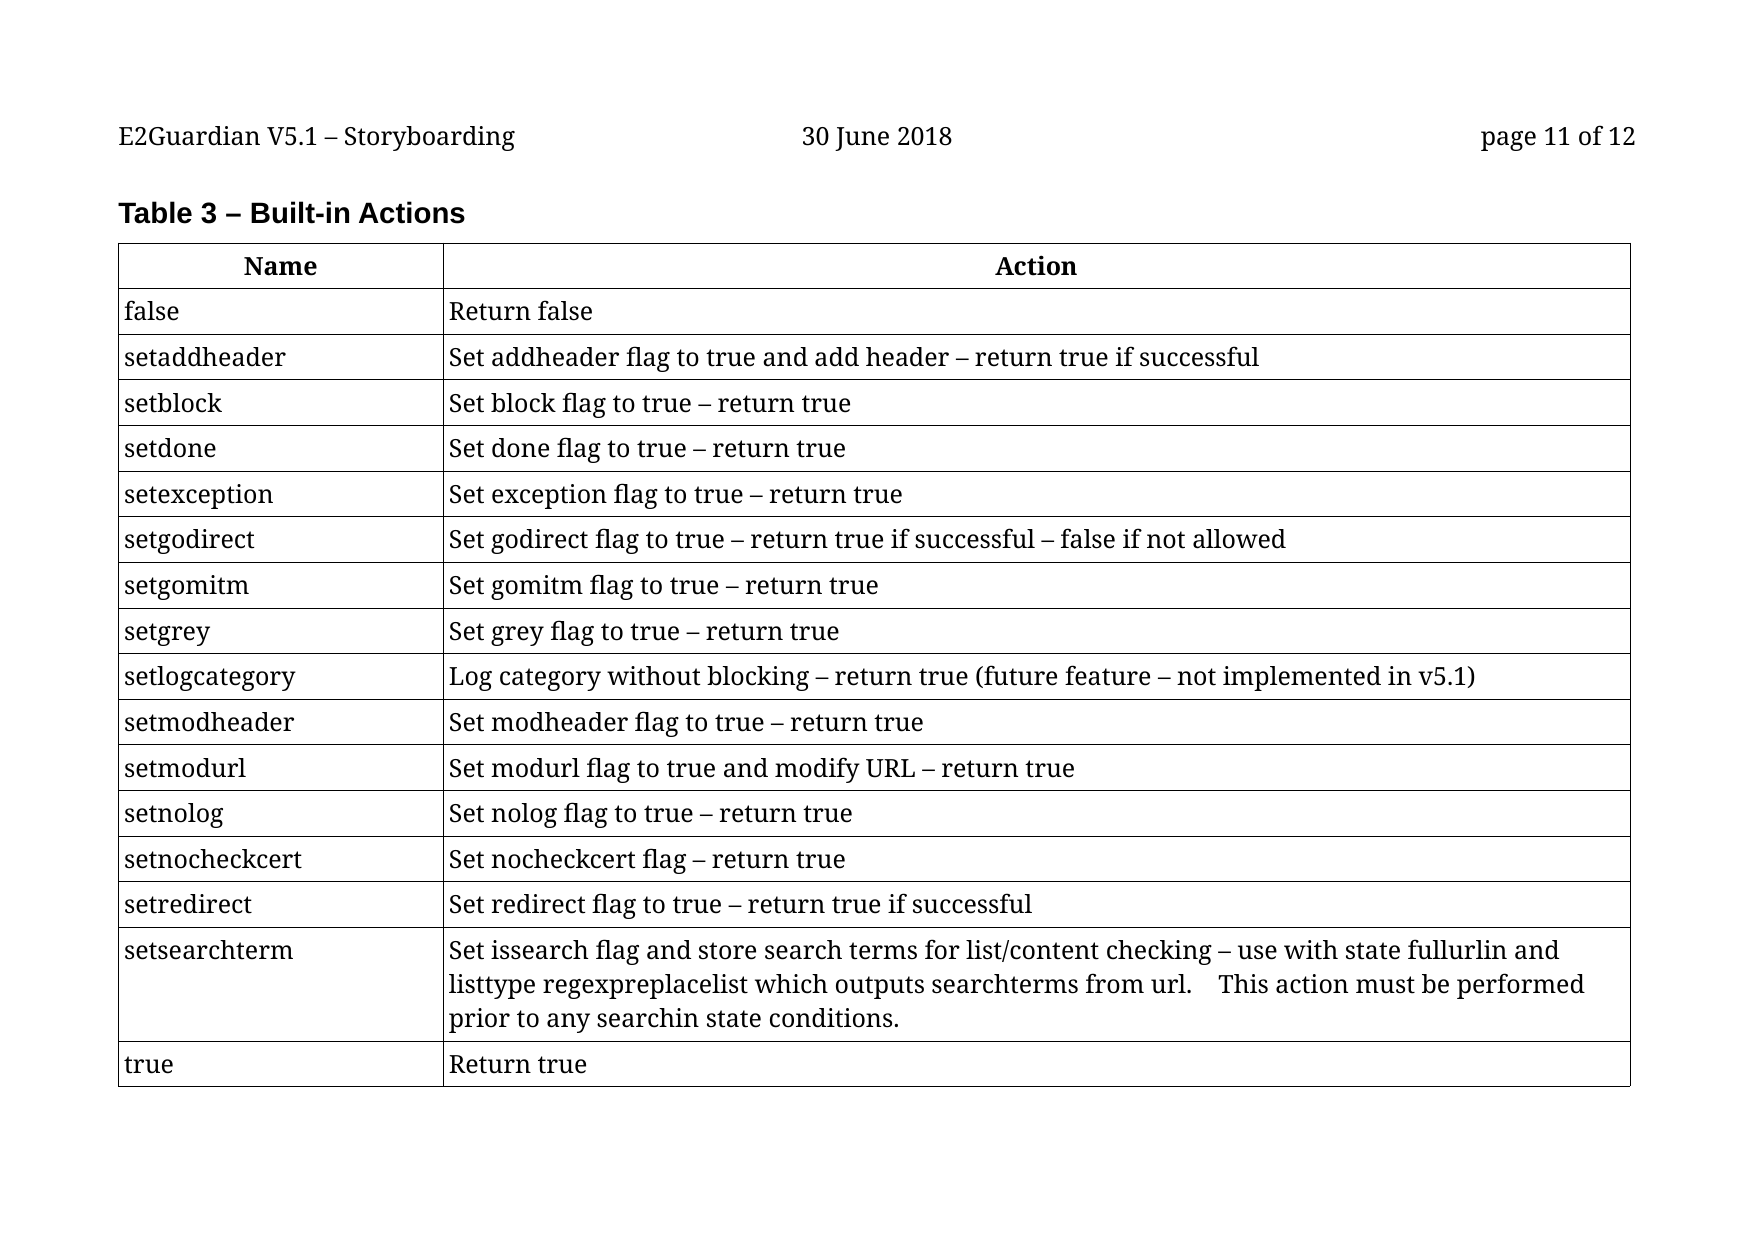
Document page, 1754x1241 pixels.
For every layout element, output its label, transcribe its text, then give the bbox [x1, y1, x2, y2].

table_cell setnocheckcert [119, 837, 443, 881]
table_cell setgodirect [119, 517, 443, 562]
table_cell setgrey [119, 609, 443, 653]
table_cell Set nolog flag to true – return true [444, 791, 1630, 836]
table_header Name [119, 244, 443, 288]
table_cell Set modurl flag to true and modify URL – return true [444, 745, 1630, 790]
table_cell setredirect [119, 882, 443, 927]
table_cell false [119, 289, 443, 334]
table_cell Set modheader flag to true – return true [444, 700, 1630, 744]
table_cell setmodheader [119, 700, 443, 744]
table_cell setmodurl [119, 745, 443, 790]
table_cell Set done flag to true – return true [444, 426, 1630, 471]
table_cell setdone [119, 426, 443, 471]
table_cell Return true [444, 1042, 1630, 1086]
table_cell setlogcategory [119, 654, 443, 699]
table_cell setaddheader [119, 335, 443, 379]
table_cell setsearchterm [119, 928, 443, 1041]
table_cell Set block flag to true – return true [444, 380, 1630, 425]
table_cell Set grey flag to true – return true [444, 609, 1630, 653]
table_cell Set nocheckcert flag – return true [444, 837, 1630, 881]
table_cell setexception [119, 472, 443, 516]
table_cell Set addheader flag to true and add header – return true if successful [444, 335, 1630, 379]
table_cell Set redirect flag to true – return true if successful [444, 882, 1630, 927]
table_cell setnolog [119, 791, 443, 836]
table_cell Log category without blocking – return true (future feature – not implemented in v5.1) [444, 654, 1630, 699]
table_cell Set issearch flag and store search terms for list/content checking – use with state fullurlin and listtype regexpreplacelist which outputs searchterms from url. This action must be performed prior to any searchin state conditions. [444, 928, 1630, 1041]
subtitle Table 3 – Built-in Actions [118, 196, 1636, 230]
table_cell setgomitm [119, 563, 443, 607]
table_header Action [444, 244, 1630, 288]
table_cell Return false [444, 289, 1630, 334]
table_cell Set godirect flag to true – return true if successful – false if not allowed [444, 517, 1630, 562]
table_cell setblock [119, 380, 443, 425]
table_cell Set exception flag to true – return true [444, 472, 1630, 516]
table_cell Set gomitm flag to true – return true [444, 563, 1630, 607]
table_cell true [119, 1042, 443, 1086]
